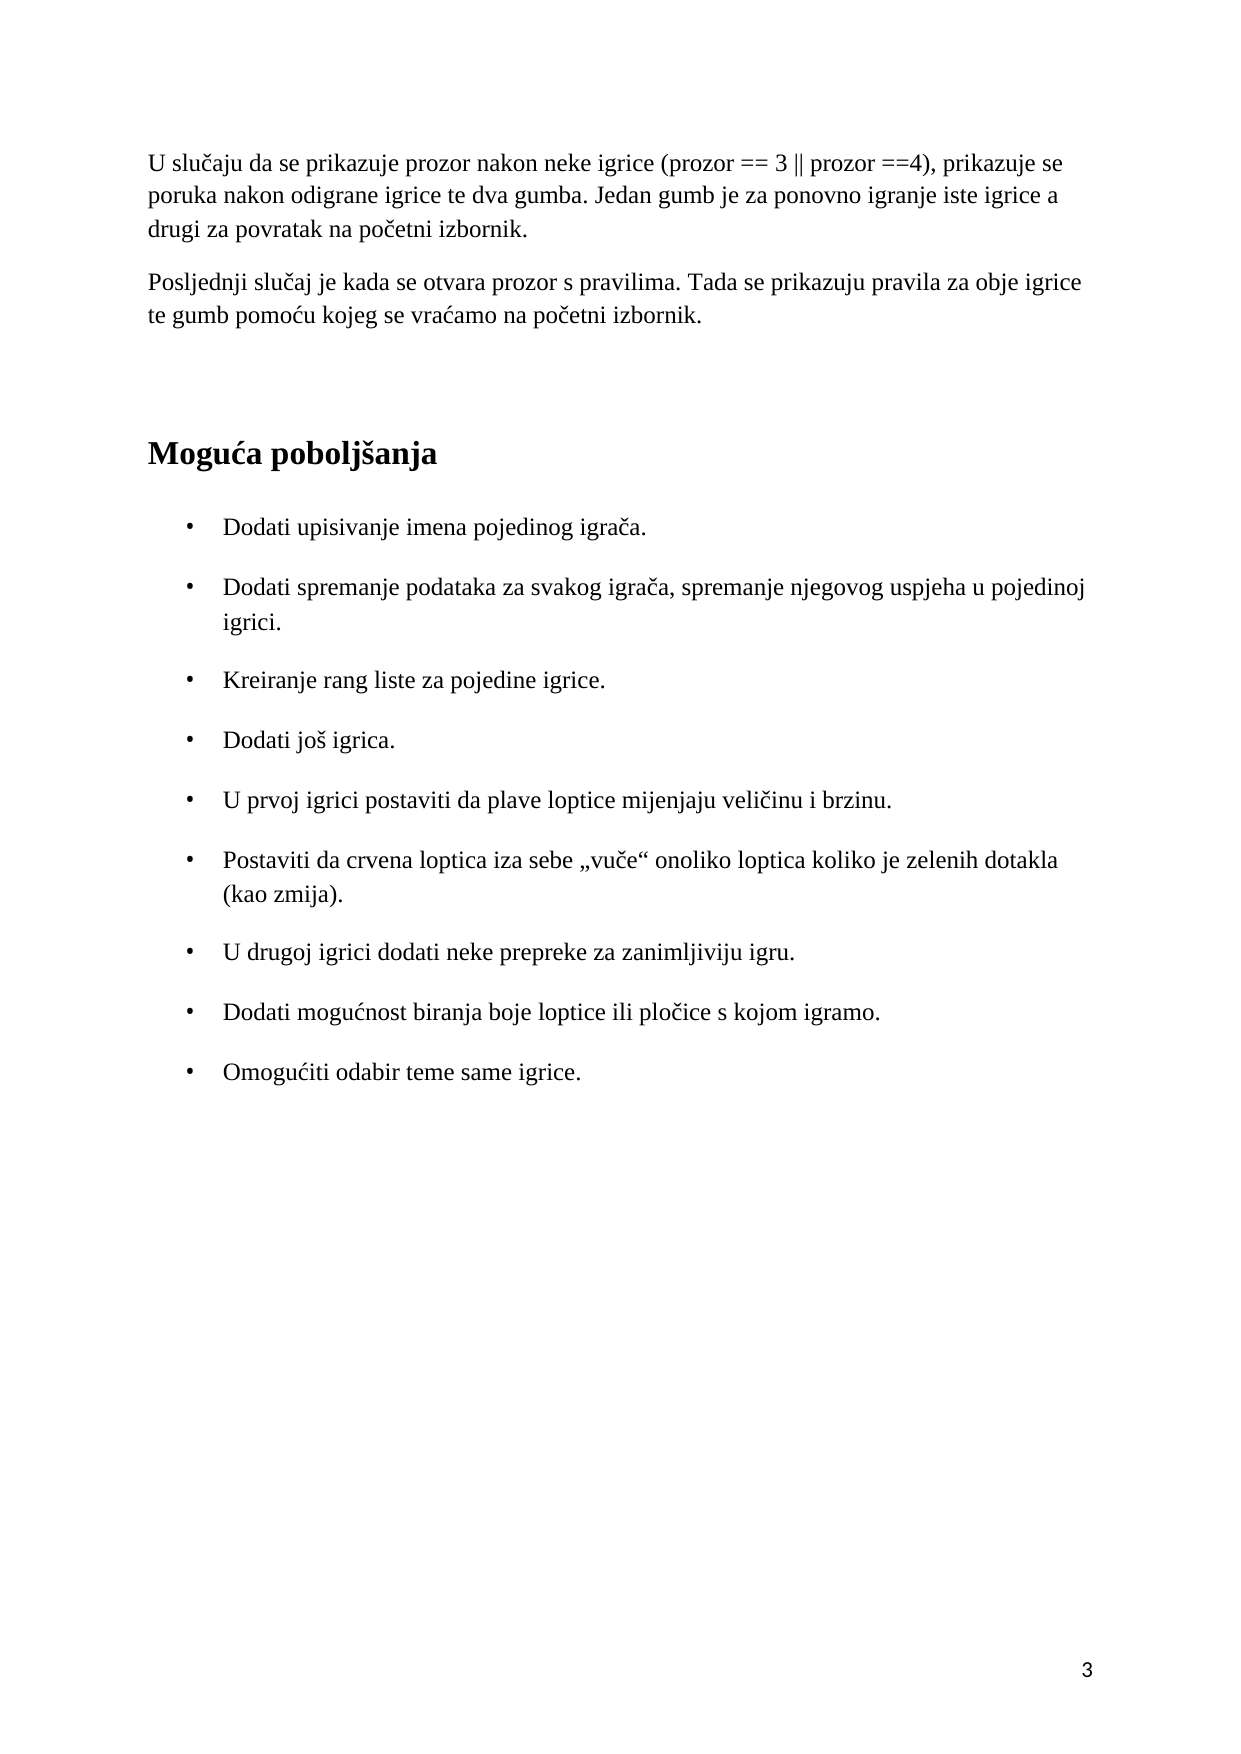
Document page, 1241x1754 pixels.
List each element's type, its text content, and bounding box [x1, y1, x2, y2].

list Dodati mogućnost biranja boje loptice ili pločice s kojom igramo. [185, 993, 1093, 1027]
subtitle Moguća poboljšanja [148, 433, 1093, 472]
list U prvoj igrici postaviti da plave loptice mijenjaju veličinu i brzinu. [185, 781, 1093, 815]
list Dodati upisivanje imena pojedinog igrača. [185, 509, 1093, 543]
text U slučaju da se prikazuje prozor nakon neke igrice (prozor == 3 || prozor ==4), prikazuje se poruka nakon odigrane igrice te dva gumba. Jedan gumb je za ponovno igranje iste igrice a drugi za povratak na početni izbornik. [148, 148, 1093, 242]
list Kreiranje rang liste za pojedine igrice. [185, 661, 1093, 695]
list Omogućiti odabir teme same igrice. [185, 1053, 1093, 1087]
list U drugoj igrici dodati neke prepreke za zanimljiviju igru. [185, 933, 1093, 967]
list Dodati još igrica. [185, 721, 1093, 755]
text Posljednji slučaj je kada se otvara prozor s pravilima. Tada se prikazuju pravila za obje igrice te gumb pomoću kojeg se vraćamo na početni izbornik. [148, 267, 1093, 329]
list Postaviti da crvena loptica iza sebe „vuče“ onoliko loptica koliko je zelenih dotakla (kao zmija). [185, 841, 1093, 908]
list Dodati spremanje podataka za svakog igrača, spremanje njegovog uspjeha u pojedinoj igrici. [185, 569, 1093, 636]
